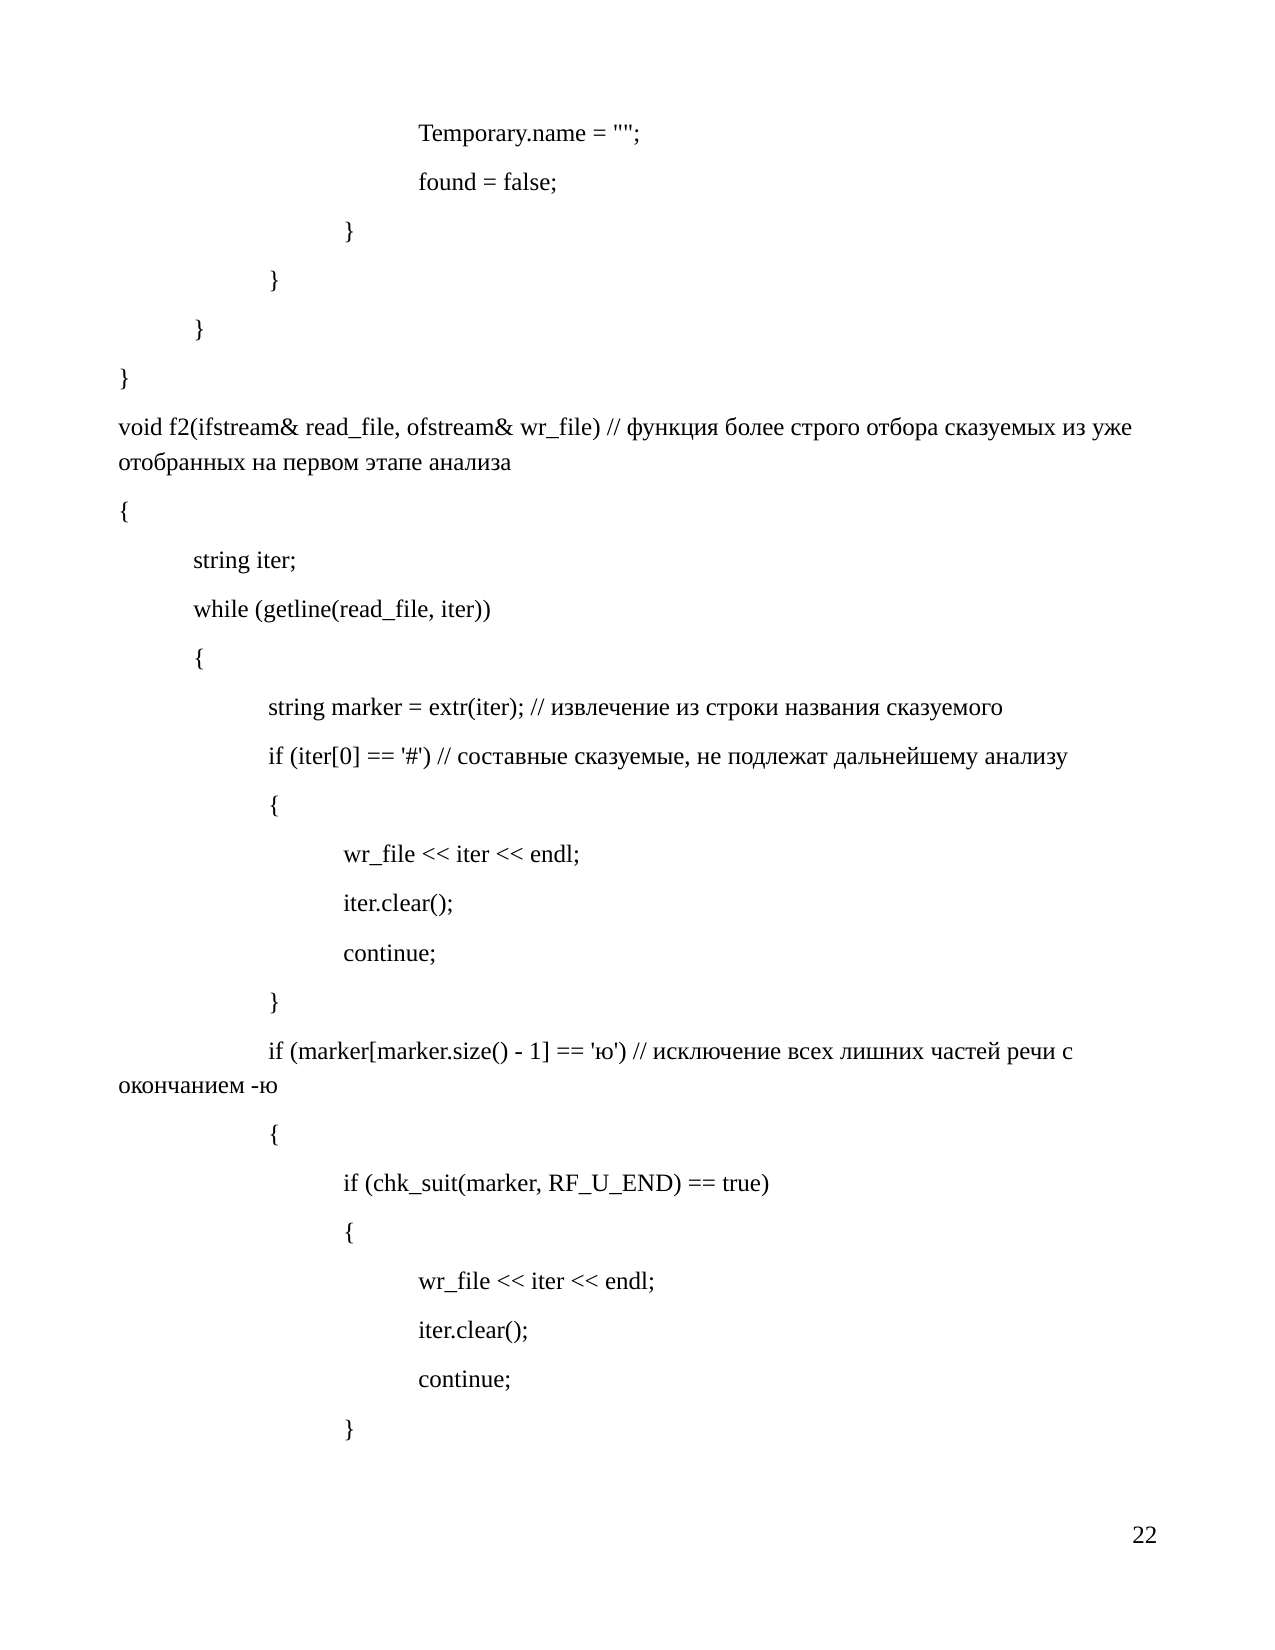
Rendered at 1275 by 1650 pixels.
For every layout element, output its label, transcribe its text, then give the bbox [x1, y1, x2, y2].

text } [118, 216, 1157, 245]
text } [118, 1414, 1157, 1442]
text continue; [118, 1364, 1157, 1393]
text void f2(ifstream& read_file, ofstream& wr_file) // функция более строго отбора сказуемых из уже отобранных на первом этапе анализа [118, 412, 1157, 476]
text wr_file << iter << endl; [118, 839, 1157, 868]
text } [118, 265, 1157, 294]
text found = false; [118, 167, 1157, 196]
text string iter; [118, 545, 1157, 574]
text wr_file << iter << endl; [118, 1266, 1157, 1295]
text while (getline(read_file, iter)) [118, 594, 1157, 623]
text { [118, 643, 1157, 672]
text iter.clear(); [118, 888, 1157, 917]
text { [118, 790, 1157, 819]
text } [118, 987, 1157, 1015]
text } [118, 314, 1157, 343]
text string marker = extr(iter); // извлечение из строки названия сказуемого [118, 692, 1157, 721]
text if (chk_suit(marker, RF_U_END) == true) [118, 1168, 1157, 1197]
text } [118, 363, 1157, 392]
text iter.clear(); [118, 1316, 1157, 1344]
text continue; [118, 938, 1157, 966]
text Temporary.name = ""; [118, 118, 1157, 147]
text if (marker[marker.size() - 1] == 'ю') // исключение всех лишних частей речи с окончанием -ю [118, 1036, 1157, 1099]
text { [118, 1119, 1157, 1148]
text if (iter[0] == '#') // составные сказуемые, не подлежат дальнейшему анализу [118, 741, 1157, 770]
text { [118, 1217, 1157, 1246]
text { [118, 496, 1157, 525]
